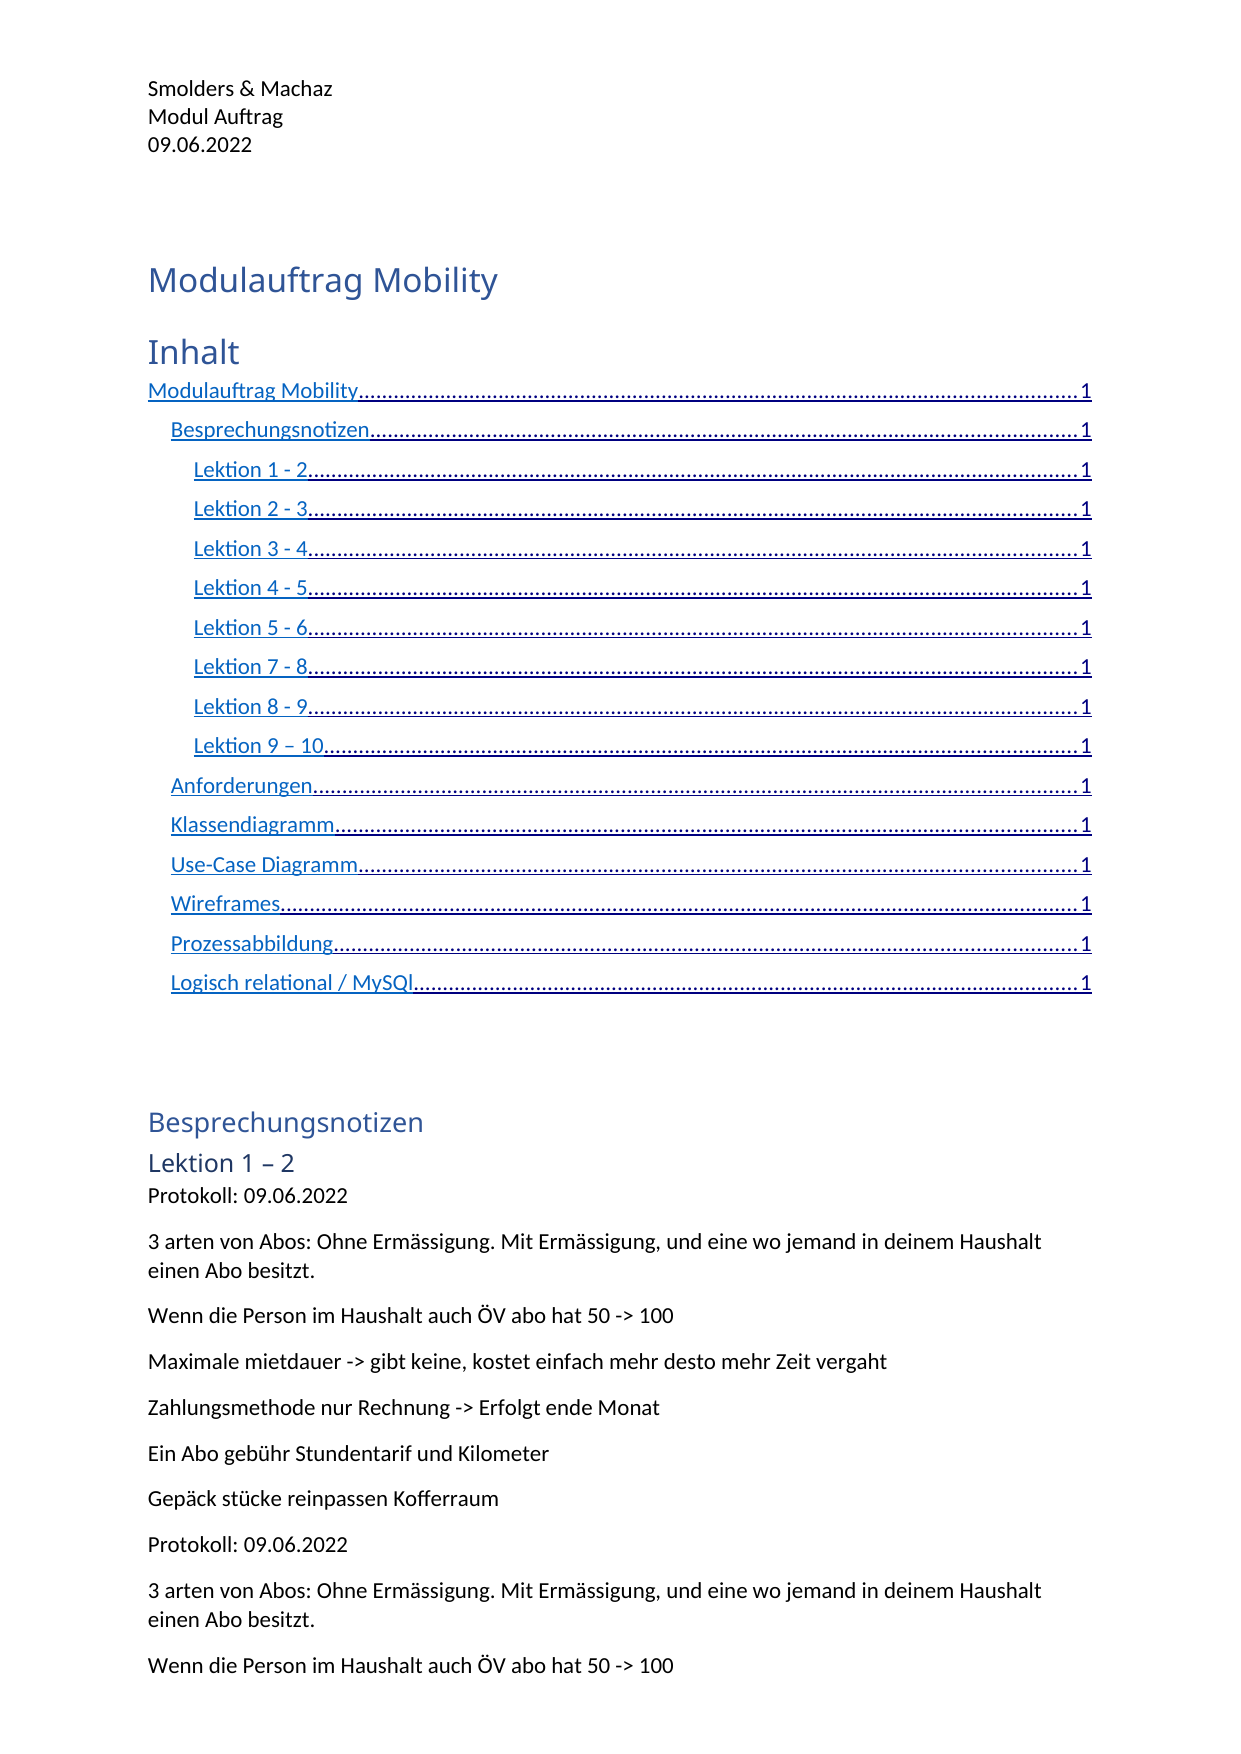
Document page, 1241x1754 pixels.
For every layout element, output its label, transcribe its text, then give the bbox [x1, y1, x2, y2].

text Lektion 2 - 3 1 [193, 494, 1093, 522]
subtitle Besprechungsnotizen [148, 1103, 1093, 1140]
text Lektion 1 - 2 1 [193, 455, 1093, 483]
subtitle Lektion 1 – 2 [148, 1146, 1093, 1180]
text Gepäck stücke reinpassen Kofferraum [148, 1484, 1093, 1513]
text Ein Abo gebühr Stundentarif und Kilometer [148, 1439, 1093, 1467]
text Use-Case Diagramm 1 [171, 850, 1093, 878]
text Wenn die Person im Haushalt auch ÖV abo hat 50 -> 100 [148, 1651, 1093, 1679]
text Lektion 9 – 10 1 [193, 731, 1093, 759]
text 3 arten von Abos: Ohne Ermässigung. Mit Ermässigung, und eine wo jemand in deinem Haushalt einen Abo besitzt. [148, 1227, 1093, 1284]
text Lektion 5 - 6 1 [193, 613, 1093, 641]
text Besprechungsnotizen 1 [171, 415, 1093, 443]
text Modulauftrag Mobility 1 [148, 376, 1093, 404]
text Lektion 4 - 5 1 [193, 573, 1093, 601]
text Klassendiagramm 1 [171, 810, 1093, 838]
text Protokoll: 09.06.2022 [148, 1530, 1093, 1558]
text Maximale mietdauer -> gibt keine, kostet einfach mehr desto mehr Zeit vergaht [148, 1347, 1093, 1375]
text Anforderungen 1 [171, 771, 1093, 799]
text Lektion 3 - 4 1 [193, 534, 1093, 562]
text Logisch relational / MySQl 1 [171, 968, 1093, 996]
text Protokoll: 09.06.2022 [148, 1181, 1093, 1209]
text Prozessabbildung 1 [171, 929, 1093, 957]
text Inhalt [148, 329, 1093, 374]
text Zahlungsmethode nur Rechnung -> Erfolgt ende Monat [148, 1393, 1093, 1421]
text 3 arten von Abos: Ohne Ermässigung. Mit Ermässigung, und eine wo jemand in deinem Haushalt einen Abo besitzt. [148, 1576, 1093, 1633]
text Wenn die Person im Haushalt auch ÖV abo hat 50 -> 100 [148, 1302, 1093, 1330]
text Wireframes 1 [171, 889, 1093, 917]
subtitle Modulauftrag Mobility [148, 257, 1093, 302]
text Lektion 7 - 8 1 [193, 652, 1093, 680]
text Lektion 8 - 9 1 [193, 692, 1093, 720]
